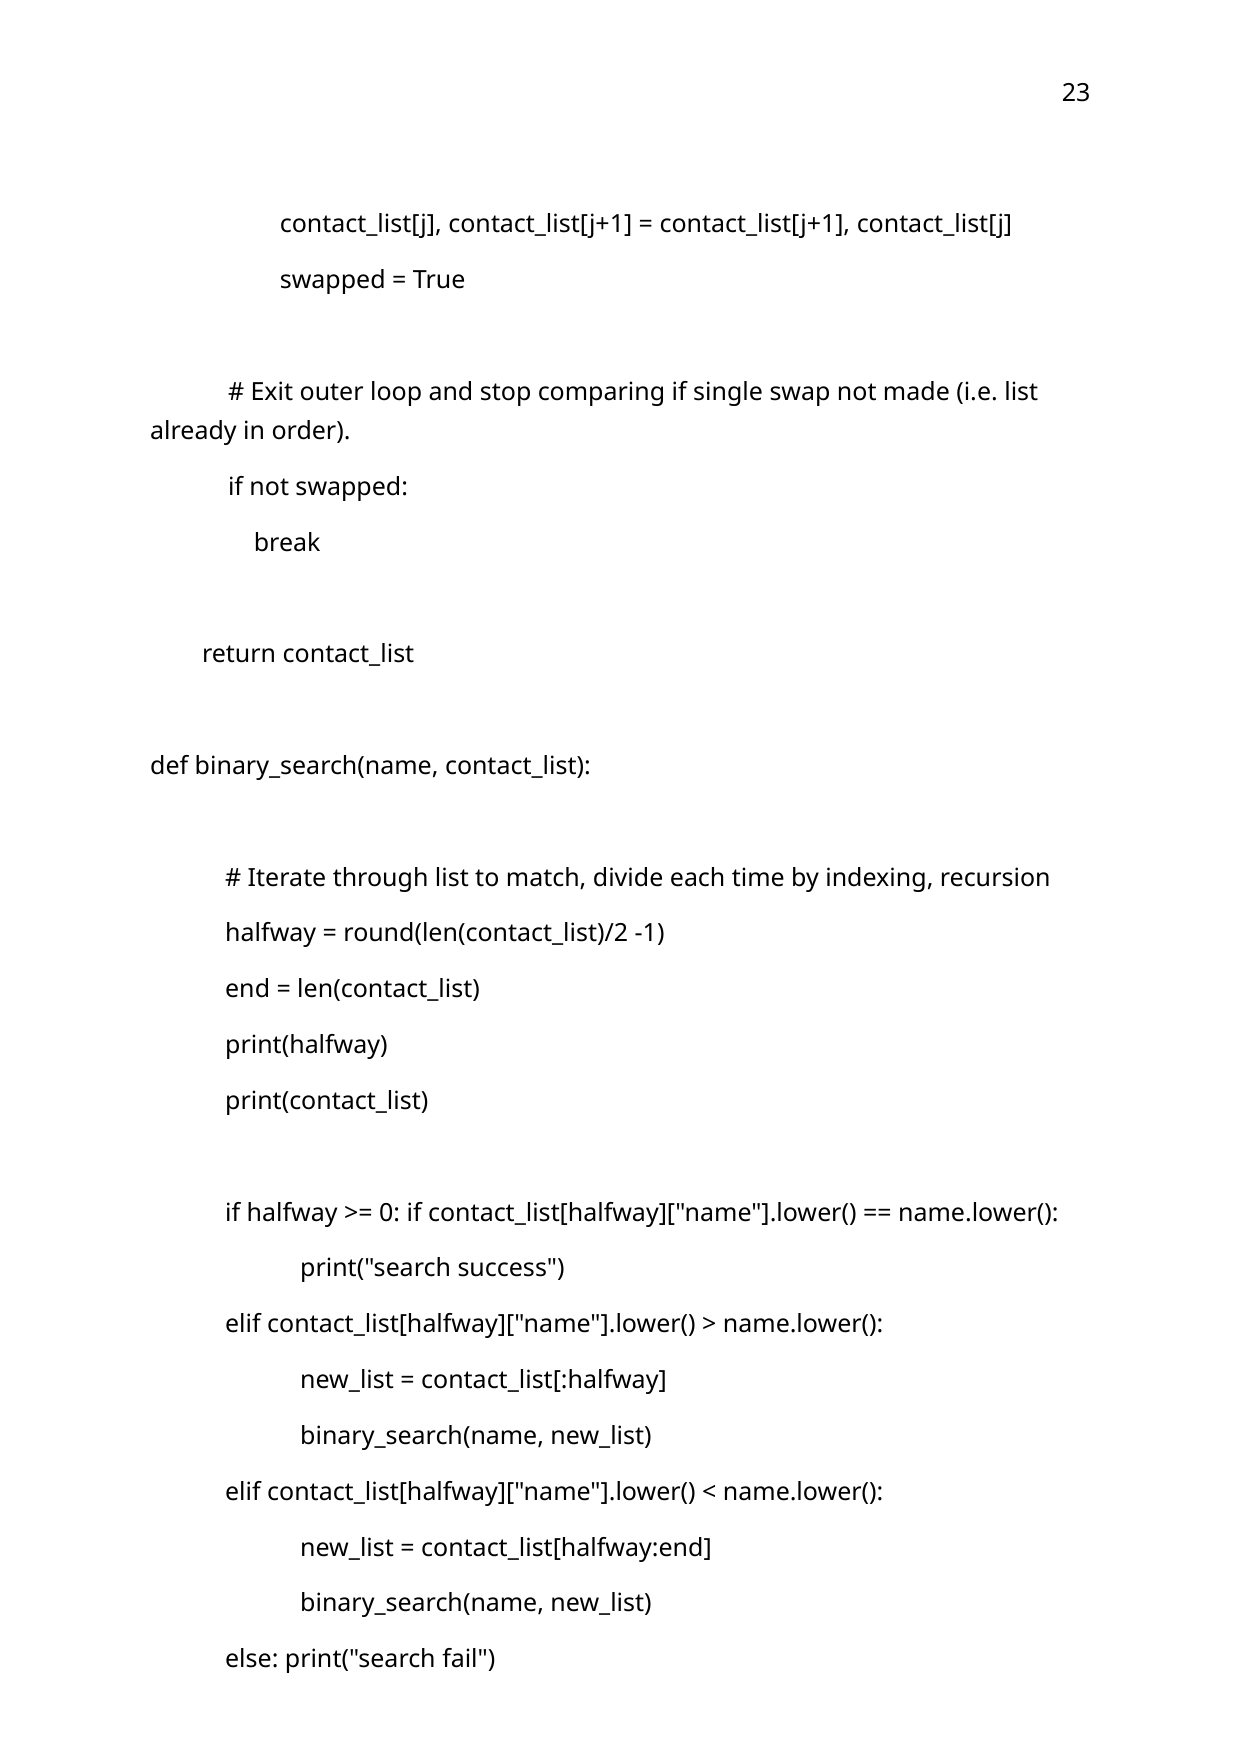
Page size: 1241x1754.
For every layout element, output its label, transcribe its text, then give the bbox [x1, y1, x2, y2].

text binary_search(name, new_list) [150, 1417, 1090, 1452]
text # Exit outer loop and stop comparing if single swap not made (i.e. list already in order). [150, 373, 1090, 447]
text swapped = True [150, 262, 1090, 296]
text new_list = contact_list[halfway:end] [150, 1529, 1090, 1563]
text if not swapped: [150, 468, 1090, 502]
text print("search success") [150, 1250, 1090, 1284]
text # Iterate through list to match, divide each time by indexing, recursion [150, 859, 1090, 893]
text print(halfway) [150, 1027, 1090, 1061]
text else: print("search fail") [150, 1641, 1090, 1675]
text halfway = round(len(contact_list)/2 -1) [150, 915, 1090, 949]
text return contact_list [150, 636, 1090, 670]
text elif contact_list[halfway]["name"].lower() < name.lower(): [150, 1473, 1090, 1507]
text break [150, 524, 1090, 558]
text new_list = contact_list[:halfway] [150, 1362, 1090, 1396]
text if halfway >= 0: if contact_list[halfway]["name"].lower() == name.lower(): [150, 1194, 1090, 1228]
text print(contact_list) [150, 1082, 1090, 1117]
text binary_search(name, new_list) [150, 1585, 1090, 1619]
text elif contact_list[halfway]["name"].lower() > name.lower(): [150, 1306, 1090, 1340]
text def binary_search(name, contact_list): [150, 747, 1090, 782]
text end = len(contact_list) [150, 971, 1090, 1005]
text contact_list[j], contact_list[j+1] = contact_list[j+1], contact_list[j] [150, 206, 1090, 240]
